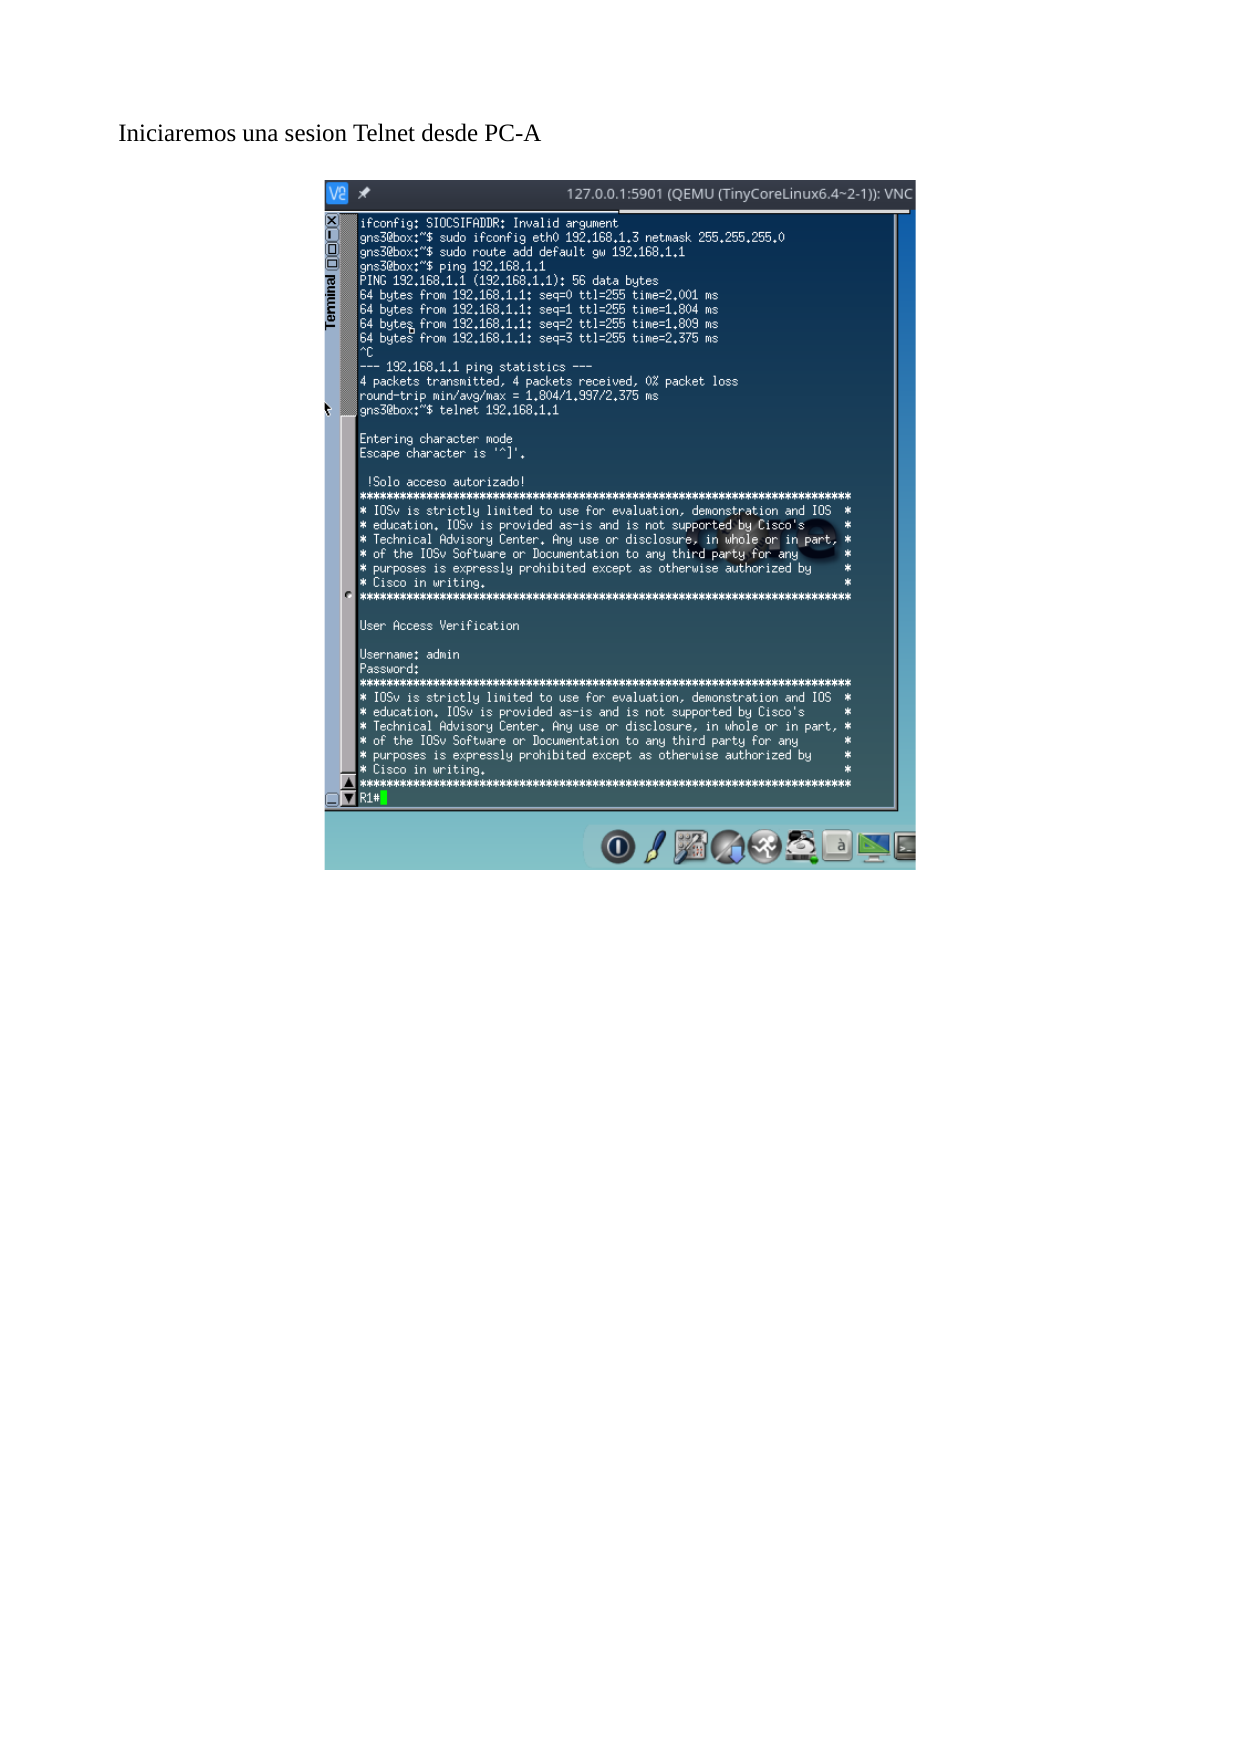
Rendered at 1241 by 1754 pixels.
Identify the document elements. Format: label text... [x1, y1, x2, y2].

picture [324, 180, 916, 870]
text Iniciaremos una sesion Telnet desde PC-A [118, 118, 1122, 147]
